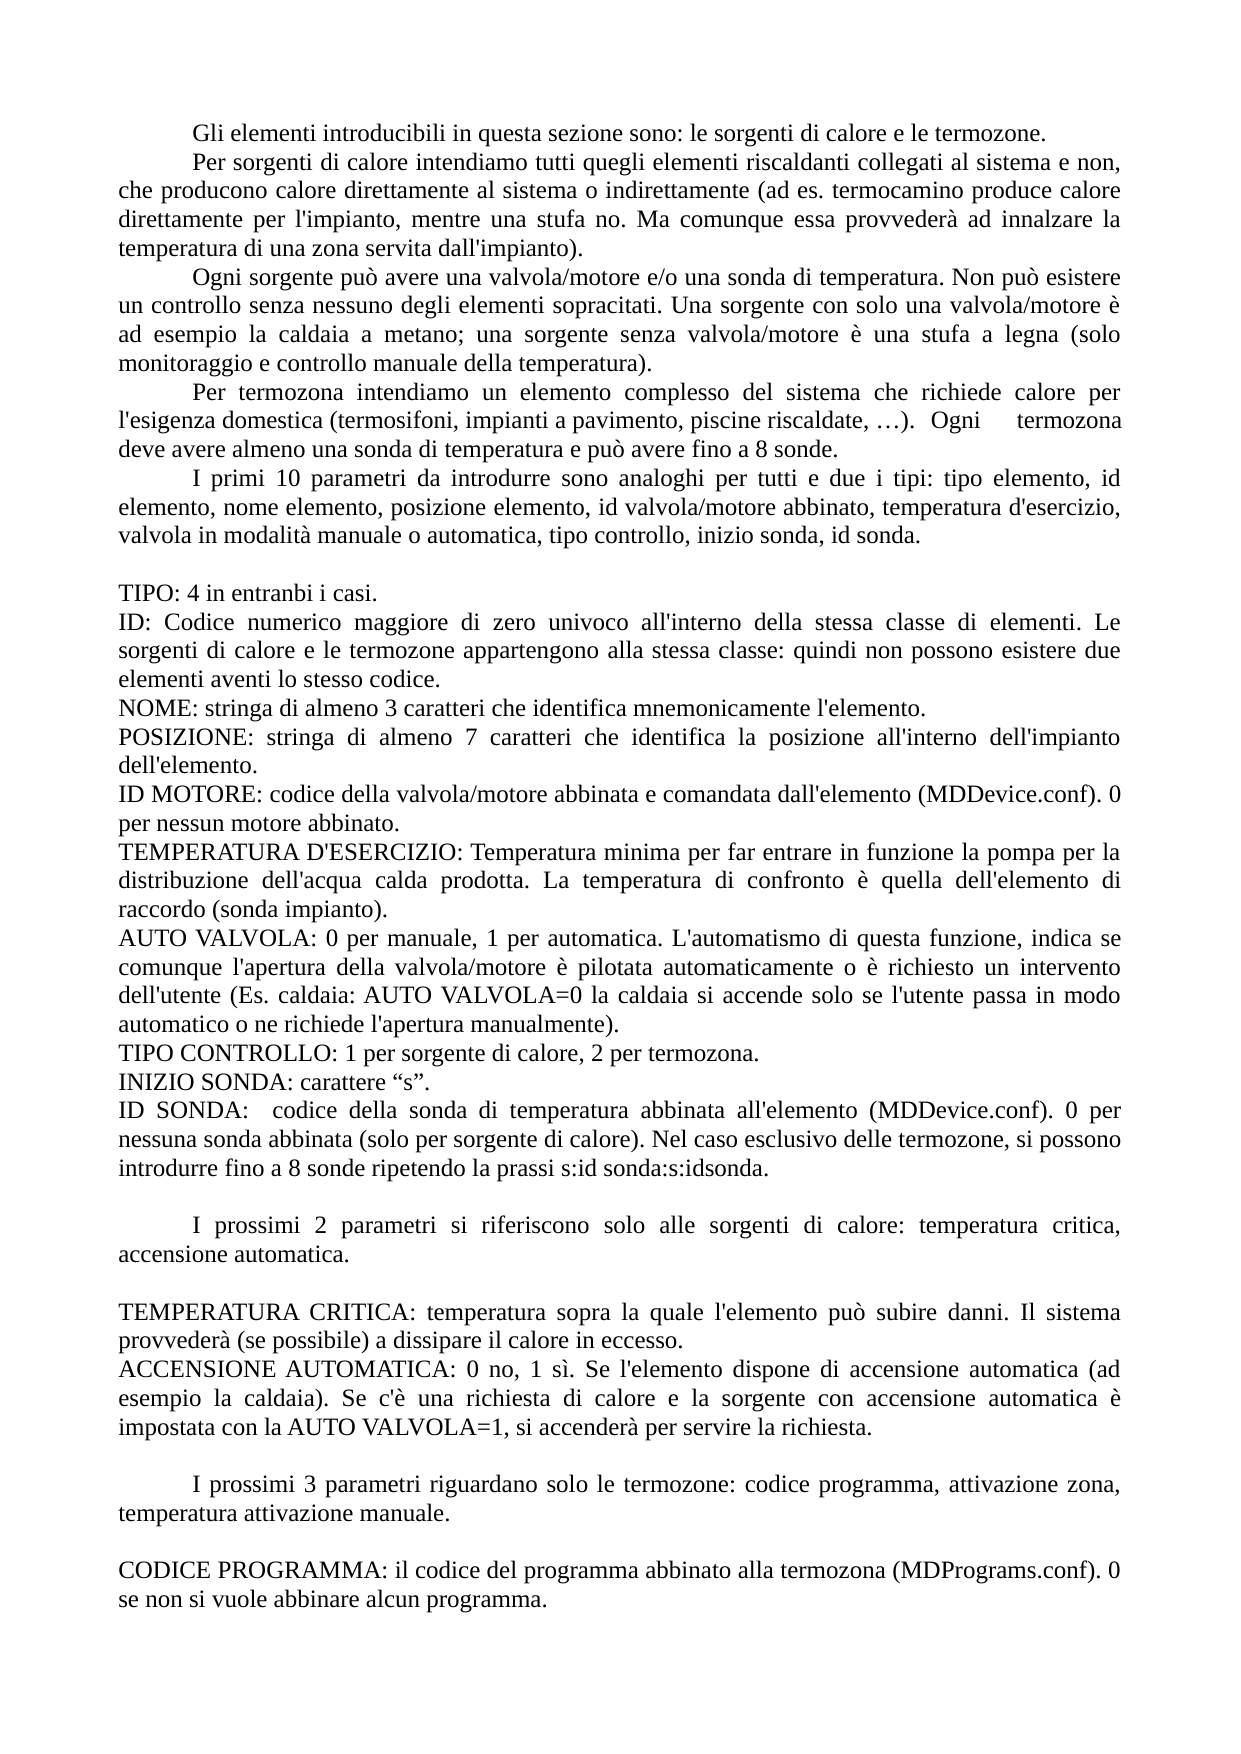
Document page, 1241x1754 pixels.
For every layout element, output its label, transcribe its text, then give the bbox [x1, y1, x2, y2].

text TEMPERATURA D'ESERCIZIO: Temperatura minima per far entrare in funzione la pompa per la distribuzione dell'acqua calda prodotta. La temperatura di confronto è quella dell'elemento di raccordo (sonda impianto). [118, 837, 1122, 923]
text Per termozona intendiamo un elemento complesso del sistema che richiede calore per l'esigenza domestica (termosifoni, impianti a pavimento, piscine riscaldate, …). Ogni termozona deve avere almeno una sonda di temperatura e può avere fino a 8 sonde. [118, 377, 1122, 463]
text Per sorgenti di calore intendiamo tutti quegli elementi riscaldanti collegati al sistema e non, che producono calore direttamente al sistema o indirettamente (ad es. termocamino produce calore direttamente per l'impianto, mentre una stufa no. Ma comunque essa provvederà ad innalzare la temperatura di una zona servita dall'impianto). [118, 147, 1122, 262]
text I prossimi 2 parametri si riferiscono solo alle sorgenti di calore: temperatura critica, accensione automatica. [118, 1211, 1122, 1268]
text I primi 10 parametri da introdurre sono analoghi per tutti e due i tipi: tipo elemento, id elemento, nome elemento, posizione elemento, id valvola/motore abbinato, temperatura d'esercizio, valvola in modalità manuale o automatica, tipo controllo, inizio sonda, id sonda. [118, 463, 1122, 549]
text Gli elementi introducibili in questa sezione sono: le sorgenti di calore e le termozone. [118, 118, 1122, 147]
text ID SONDA: codice della sonda di temperatura abbinata all'elemento (MDDevice.conf). 0 per nessuna sonda abbinata (solo per sorgente di calore). Nel caso esclusivo delle termozone, si possono introdurre fino a 8 sonde ripetendo la prassi s:id sonda:s:idsonda. [118, 1096, 1122, 1182]
text TIPO: 4 in entranbi i casi. [118, 578, 1122, 607]
text ID: Codice numerico maggiore di zero univoco all'interno della stessa classe di elementi. Le sorgenti di calore e le termozone appartengono alla stessa classe: quindi non possono esistere due elementi aventi lo stesso codice. [118, 607, 1122, 693]
text NOME: stringa di almeno 3 caratteri che identifica mnemonicamente l'elemento. [118, 693, 1122, 722]
text ID MOTORE: codice della valvola/motore abbinata e comandata dall'elemento (MDDevice.conf). 0 per nessun motore abbinato. [118, 779, 1122, 837]
text AUTO VALVOLA: 0 per manuale, 1 per automatica. L'automatismo di questa funzione, indica se comunque l'apertura della valvola/motore è pilotata automaticamente o è richiesto un intervento dell'utente (Es. caldaia: AUTO VALVOLA=0 la caldaia si accende solo se l'utente passa in modo automatico o ne richiede l'apertura manualmente). [118, 923, 1122, 1038]
text ACCENSIONE AUTOMATICA: 0 no, 1 sì. Se l'elemento dispone di accensione automatica (ad esempio la caldaia). Se c'è una richiesta di calore e la sorgente con accensione automatica è impostata con la AUTO VALVOLA=1, si accenderà per servire la richiesta. [118, 1354, 1122, 1441]
text Ogni sorgente può avere una valvola/motore e/o una sonda di temperatura. Non può esistere un controllo senza nessuno degli elementi sopracitati. Una sorgente con solo una valvola/motore è ad esempio la caldaia a metano; una sorgente senza valvola/motore è una stufa a legna (solo monitoraggio e controllo manuale della temperatura). [118, 262, 1122, 377]
text POSIZIONE: stringa di almeno 7 caratteri che identifica la posizione all'interno dell'impianto dell'elemento. [118, 722, 1122, 779]
text I prossimi 3 parametri riguardano solo le termozone: codice programma, attivazione zona, temperatura attivazione manuale. [118, 1469, 1122, 1527]
text TEMPERATURA CRITICA: temperatura sopra la quale l'elemento può subire danni. Il sistema provvederà (se possibile) a dissipare il calore in eccesso. [118, 1297, 1122, 1354]
text CODICE PROGRAMMA: il codice del programma abbinato alla termozona (MDPrograms.conf). 0 se non si vuole abbinare alcun programma. [118, 1556, 1122, 1613]
text INIZIO SONDA: carattere “s”. [118, 1067, 1122, 1096]
text TIPO CONTROLLO: 1 per sorgente di calore, 2 per termozona. [118, 1038, 1122, 1067]
